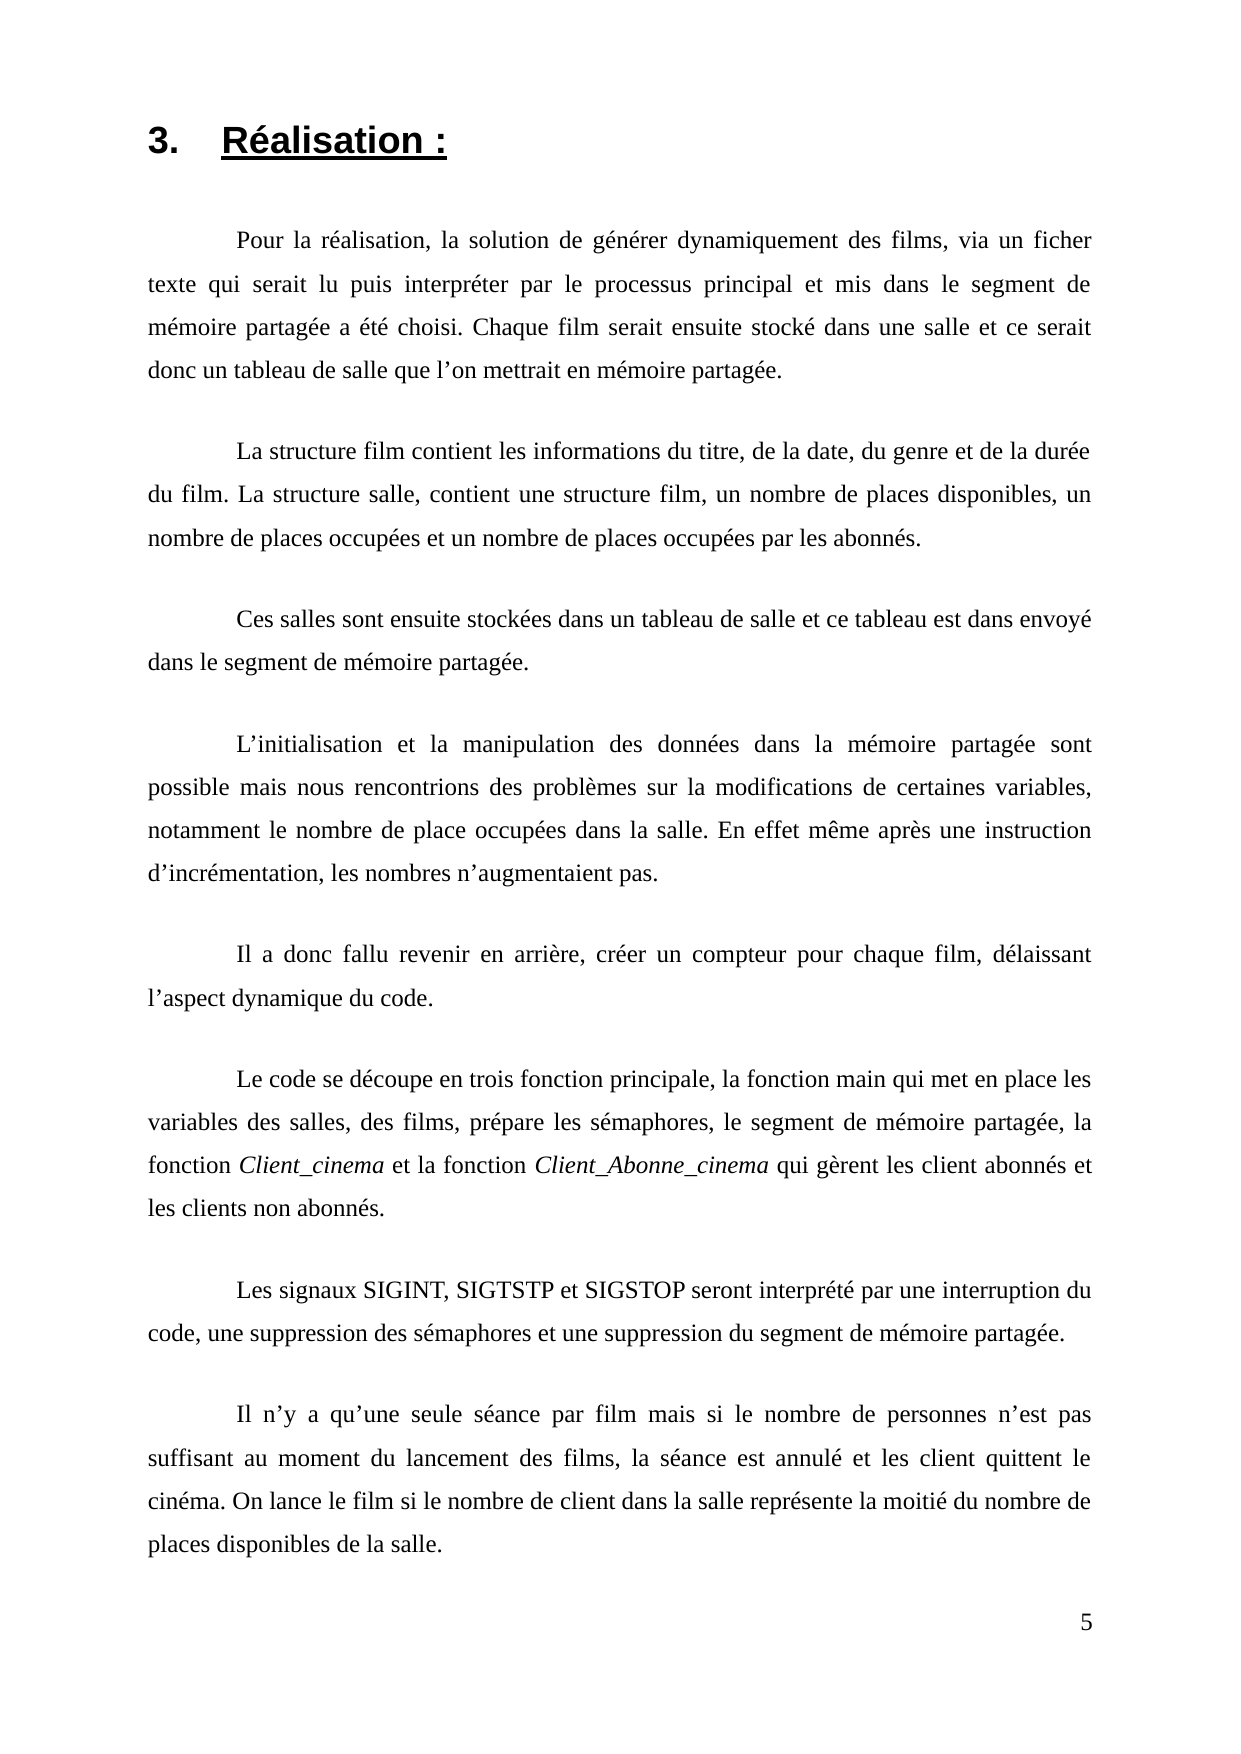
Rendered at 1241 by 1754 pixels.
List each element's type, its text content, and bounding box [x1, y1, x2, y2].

text Le code se découpe en trois fonction principale, la fonction main qui met en place les variables des salles, des films, prépare les sémaphores, le segment de mémoire partagée, la fonction Client_cinema et la fonction Client_Abonne_cinema qui gèrent les client abonnés et les clients non abonnés. [148, 1064, 1093, 1222]
text Il n’y a qu’une seule séance par film mais si le nombre de personnes n’est pas suffisant au moment du lancement des films, la séance est annulé et les client quittent le cinéma. On lance le film si le nombre de client dans la salle représente la moitié du nombre de places disponibles de la salle. [148, 1399, 1093, 1558]
text Il a donc fallu revenir en arrière, créer un compteur pour chaque film, délaissant l’aspect dynamique du code. [148, 939, 1093, 1011]
text L’initialisation et la manipulation des données dans la mémoire partagée sont possible mais nous rencontrions des problèmes sur la modifications de certaines variables, notamment le nombre de place occupées dans la salle. En effet même après une instruction d’incrémentation, les nombres n’augmentaient pas. [148, 729, 1093, 887]
text Ces salles sont ensuite stockées dans un tableau de salle et ce tableau est dans envoyé dans le segment de mémoire partagée. [148, 604, 1093, 676]
text Les signaux SIGINT, SIGTSTP et SIGSTOP seront interprété par une interruption du code, une suppression des sémaphores et une suppression du segment de mémoire partagée. [148, 1275, 1093, 1347]
subtitle Réalisation : [148, 118, 1063, 162]
text Pour la réalisation, la solution de générer dynamiquement des films, via un ficher texte qui serait lu puis interpréter par le processus principal et mis dans le segment de mémoire partagée a été choisi. Chaque film serait ensuite stocké dans une salle et ce serait donc un tableau de salle que l’on mettrait en mémoire partagée. [148, 226, 1093, 384]
text La structure film contient les informations du titre, de la date, du genre et de la durée du film. La structure salle, contient une structure film, un nombre de places disponibles, un nombre de places occupées et un nombre de places occupées par les abonnés. [148, 436, 1093, 551]
